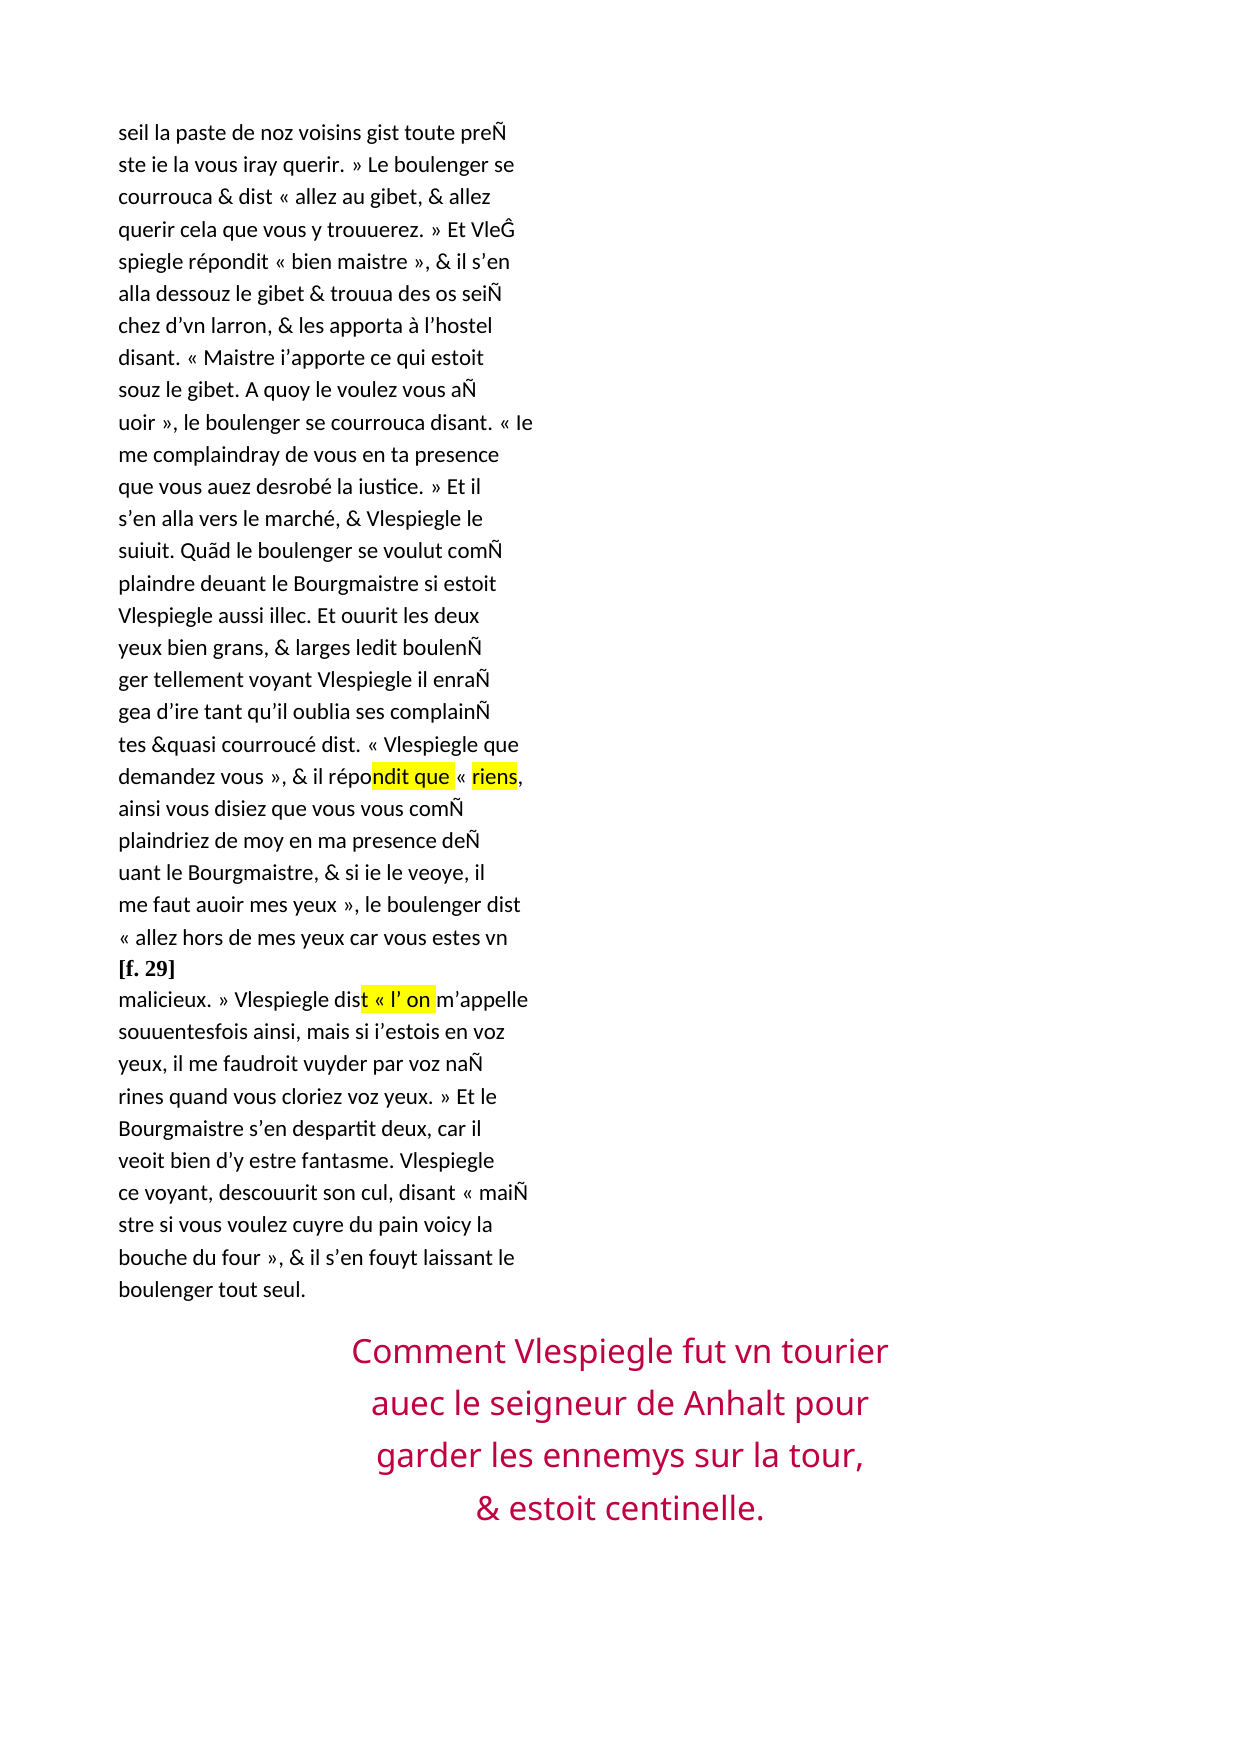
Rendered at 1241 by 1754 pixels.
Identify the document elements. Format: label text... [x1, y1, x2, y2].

text seil la paste de noz voisins gist toute preÑ ste ie la vous iray querir. » Le boulenger se courrouca & dist « allez au gibet, & allez querir cela que vous y trouuerez. » Et VleĜ spiegle répondit « bien maistre », & il s’en alla dessouz le gibet & trouua des os seiÑ chez d’vn larron, & les apporta à l’hostel disant. « Maistre i’apporte ce qui estoit souz le gibet. A quoy le voulez vous aÑ uoir », le boulenger se courrouca disant. « Ie me complaindray de vous en ta presence que vous auez desrobé la iustice. » Et il s’en alla vers le marché, & Vlespiegle le suiuit. Quãd le boulenger se voulut comÑ plaindre deuant le Bourgmaistre si estoit Vlespiegle aussi illec. Et ouurit les deux yeux bien grans, & larges ledit boulenÑ ger tellement voyant Vlespiegle il enraÑ gea d’ire tant qu’il oublia ses complainÑ tes &quasi courroucé dist. « Vlespiegle que demandez vous », & il répondit que « riens, ainsi vous disiez que vous vous comÑ plaindriez de moy en ma presence deÑ uant le Bourgmaistre, & si ie le veoye, il me faut auoir mes yeux », le boulenger dist « allez hors de mes yeux car vous estes vn [f. 29] malicieux. » Vlespiegle dist « l’ on m’appelle souuentesfois ainsi, mais si i’estois en voz yeux, il me faudroit vuyder par voz naÑ rines quand vous cloriez voz yeux. » Et le Bourgmaistre s’en despartit deux, car il veoit bien d’y estre fantasme. Vlespiegle ce voyant, descouurit son cul, disant « maiÑ stre si vous voulez cuyre du pain voicy la bouche du four », & il s’en fouyt laissant le boulenger tout seul. [118, 118, 1122, 1303]
text Comment Vlespiegle fut vn tourier auec le seigneur de Anhalt pour garder les ennemys sur la tour, & estoit centinelle. [118, 1328, 1122, 1530]
